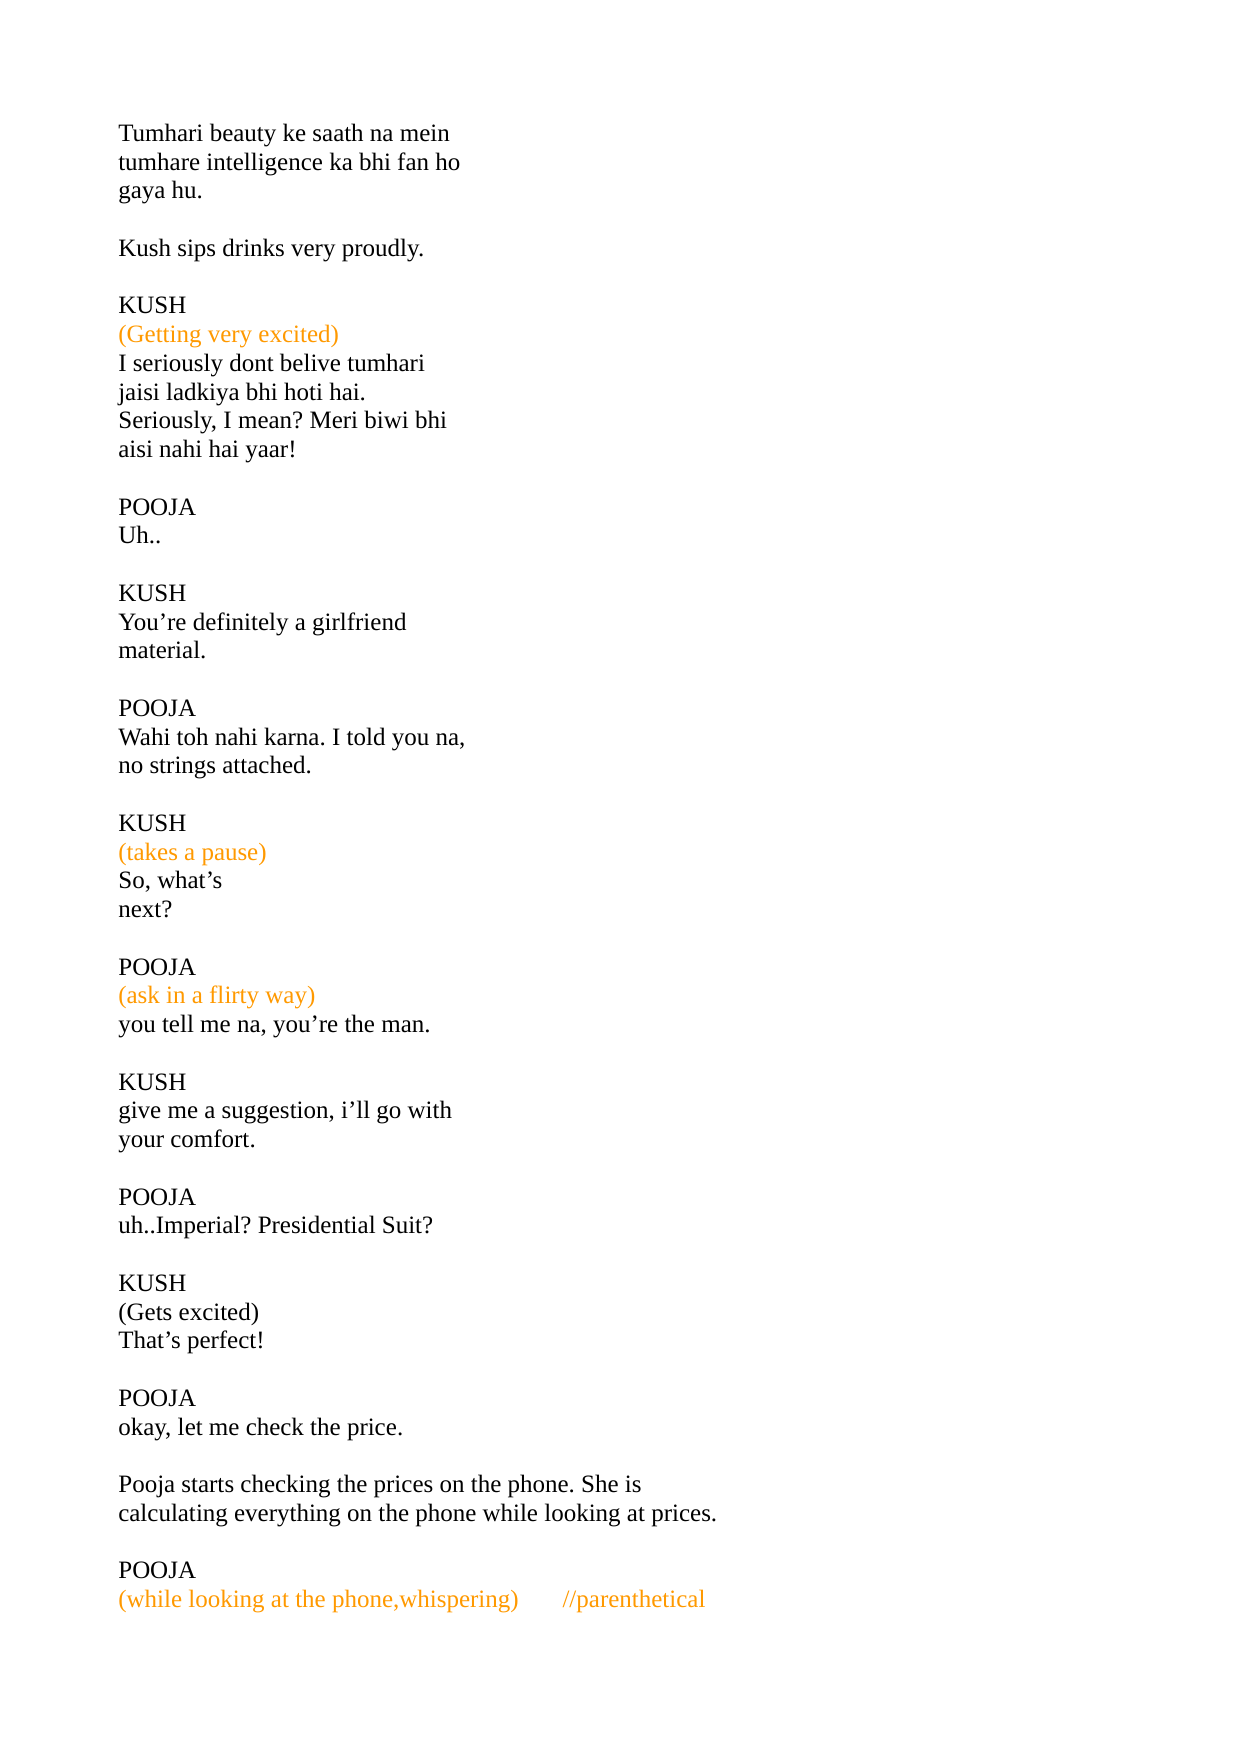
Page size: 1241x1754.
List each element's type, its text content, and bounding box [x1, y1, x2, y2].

text you tell me na, you’re the man. [118, 1009, 1122, 1038]
text tumhare intelligence ka bhi fan ho [118, 147, 1122, 176]
text (ask in a flirty way) [118, 981, 1122, 1009]
text I seriously dont belive tumhari [118, 348, 1122, 377]
text Pooja starts checking the prices on the phone. She is [118, 1469, 1122, 1498]
text no strings attached. [118, 751, 1122, 779]
text KUSH [118, 291, 1122, 319]
text next? [118, 894, 1122, 923]
text jaisi ladkiya bhi hoti hai. [118, 377, 1122, 406]
text give me a suggestion, i’ll go with [118, 1096, 1122, 1124]
text Uh.. [118, 521, 1122, 549]
text (while looking at the phone,whispering) //parenthetical [118, 1584, 1122, 1613]
text Seriously, I mean? Meri biwi bhi [118, 406, 1122, 434]
text So, what’s [118, 866, 1122, 894]
text POOJA [118, 492, 1122, 521]
text POOJA [118, 952, 1122, 981]
text POOJA [118, 693, 1122, 722]
text Wahi toh nahi karna. I told you na, [118, 722, 1122, 751]
text (Gets excited) [118, 1297, 1122, 1326]
text POOJA [118, 1383, 1122, 1412]
text KUSH [118, 808, 1122, 837]
text aisi nahi hai yaar! [118, 434, 1122, 463]
text (Getting very excited) [118, 319, 1122, 348]
text okay, let me check the price. [118, 1412, 1122, 1441]
text KUSH [118, 578, 1122, 607]
text POOJA [118, 1556, 1122, 1584]
text material. [118, 636, 1122, 664]
text (takes a pause) [118, 837, 1122, 866]
text KUSH [118, 1067, 1122, 1096]
text gaya hu. [118, 176, 1122, 204]
text KUSH [118, 1268, 1122, 1297]
text your comfort. [118, 1124, 1122, 1153]
text Tumhari beauty ke saath na mein [118, 118, 1122, 147]
text You’re definitely a girlfriend [118, 607, 1122, 636]
text calculating everything on the phone while looking at prices. [118, 1498, 1122, 1527]
text uh..Imperial? Presidential Suit? [118, 1211, 1122, 1239]
text POOJA [118, 1182, 1122, 1211]
text That’s perfect! [118, 1326, 1122, 1354]
text Kush sips drinks very proudly. [118, 233, 1122, 262]
